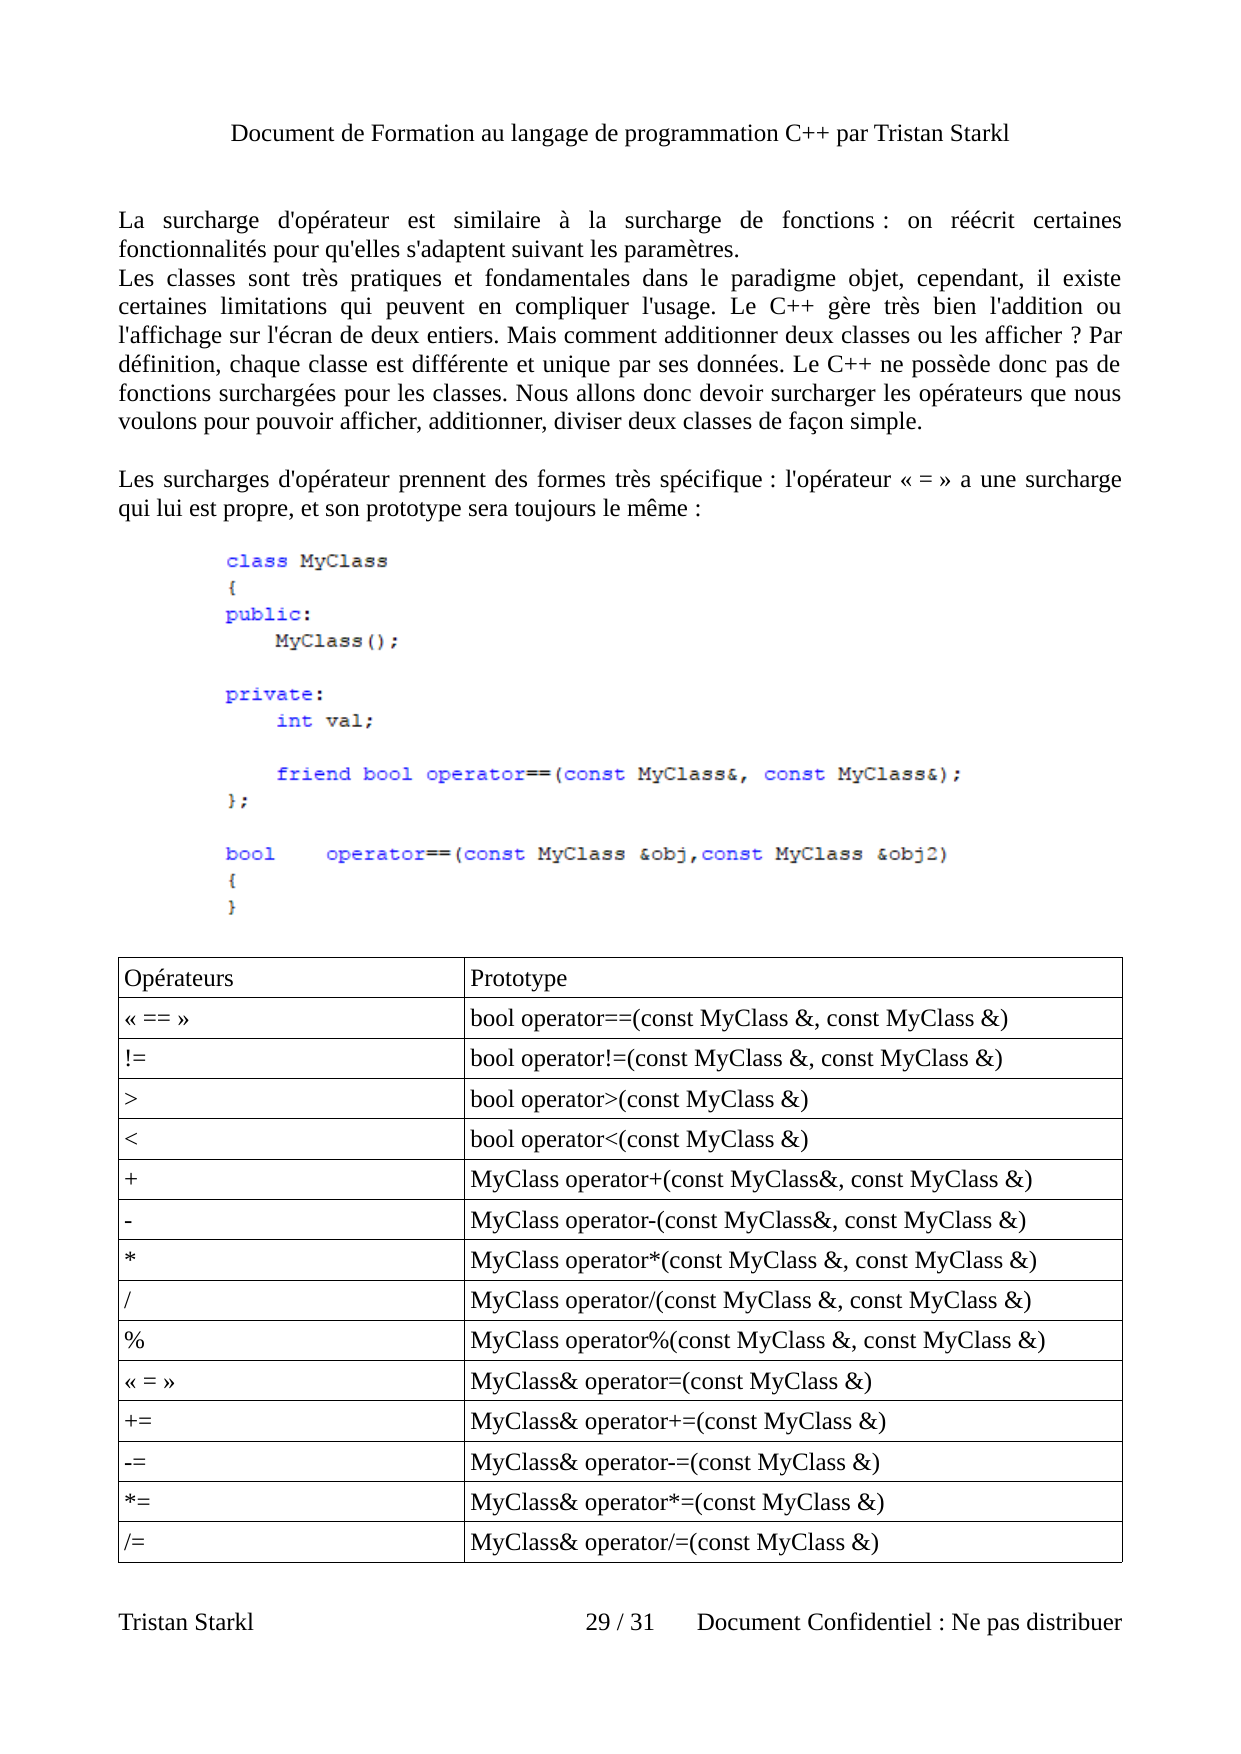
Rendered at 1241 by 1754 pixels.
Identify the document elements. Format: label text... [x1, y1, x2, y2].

picture [223, 550, 1017, 929]
table_cell MyClass operator+(const MyClass&, const MyClass &) [465, 1160, 1122, 1199]
table_cell != [119, 1039, 464, 1078]
table_cell > [119, 1079, 464, 1118]
table_cell / [119, 1281, 464, 1320]
table_cell /= [119, 1522, 464, 1562]
table_cell MyClass operator-(const MyClass&, const MyClass &) [465, 1200, 1122, 1239]
table_cell « = » [119, 1361, 464, 1400]
table_cell < [119, 1119, 464, 1158]
table_cell MyClass& operator=(const MyClass &) [465, 1361, 1122, 1400]
text Les classes sont très pratiques et fondamentales dans le paradigme objet, cependant, il existe certaines limitations qui peuvent en compliquer l'usage. Le C++ gère très bien l'addition ou l'affichage sur l'écran de deux entiers. Mais comment additionner deux classes ou les afficher ? Par définition, chaque classe est différente et unique par ses données. Le C++ ne possède donc pas de fonctions surchargées pour les classes. Nous allons donc devoir surcharger les opérateurs que nous voulons pour pouvoir afficher, additionner, diviser deux classes de façon simple. [118, 263, 1122, 435]
table_cell += [119, 1401, 464, 1441]
table_cell * [119, 1240, 464, 1279]
table_cell + [119, 1160, 464, 1199]
table_header Prototype [465, 958, 1122, 997]
table_cell - [119, 1200, 464, 1239]
table_cell MyClass operator/(const MyClass &, const MyClass &) [465, 1281, 1122, 1320]
text La surcharge d'opérateur est similaire à la surcharge de fonctions : on réécrit certaines fonctionnalités pour qu'elles s'adaptent suivant les paramètres. [118, 205, 1122, 263]
table_cell MyClass operator*(const MyClass &, const MyClass &) [465, 1240, 1122, 1279]
table_cell % [119, 1321, 464, 1360]
table_cell MyClass& operator-=(const MyClass &) [465, 1442, 1122, 1481]
table_cell MyClass& operator*=(const MyClass &) [465, 1482, 1122, 1521]
table_cell MyClass& operator/=(const MyClass &) [465, 1522, 1122, 1562]
text Les surcharges d'opérateur prennent des formes très spécifique : l'opérateur « = » a une surcharge qui lui est propre, et son prototype sera toujours le même : [118, 435, 1122, 521]
table_cell bool operator>(const MyClass &) [465, 1079, 1122, 1118]
table_cell -= [119, 1442, 464, 1481]
table_cell MyClass operator%(const MyClass &, const MyClass &) [465, 1321, 1122, 1360]
table_cell MyClass& operator+=(const MyClass &) [465, 1401, 1122, 1441]
table_header Opérateurs [119, 958, 464, 997]
table_cell « == » [119, 998, 464, 1038]
table_cell bool operator<(const MyClass &) [465, 1119, 1122, 1158]
table_cell *= [119, 1482, 464, 1521]
table_cell bool operator!=(const MyClass &, const MyClass &) [465, 1039, 1122, 1078]
table_cell bool operator==(const MyClass &, const MyClass &) [465, 998, 1122, 1038]
